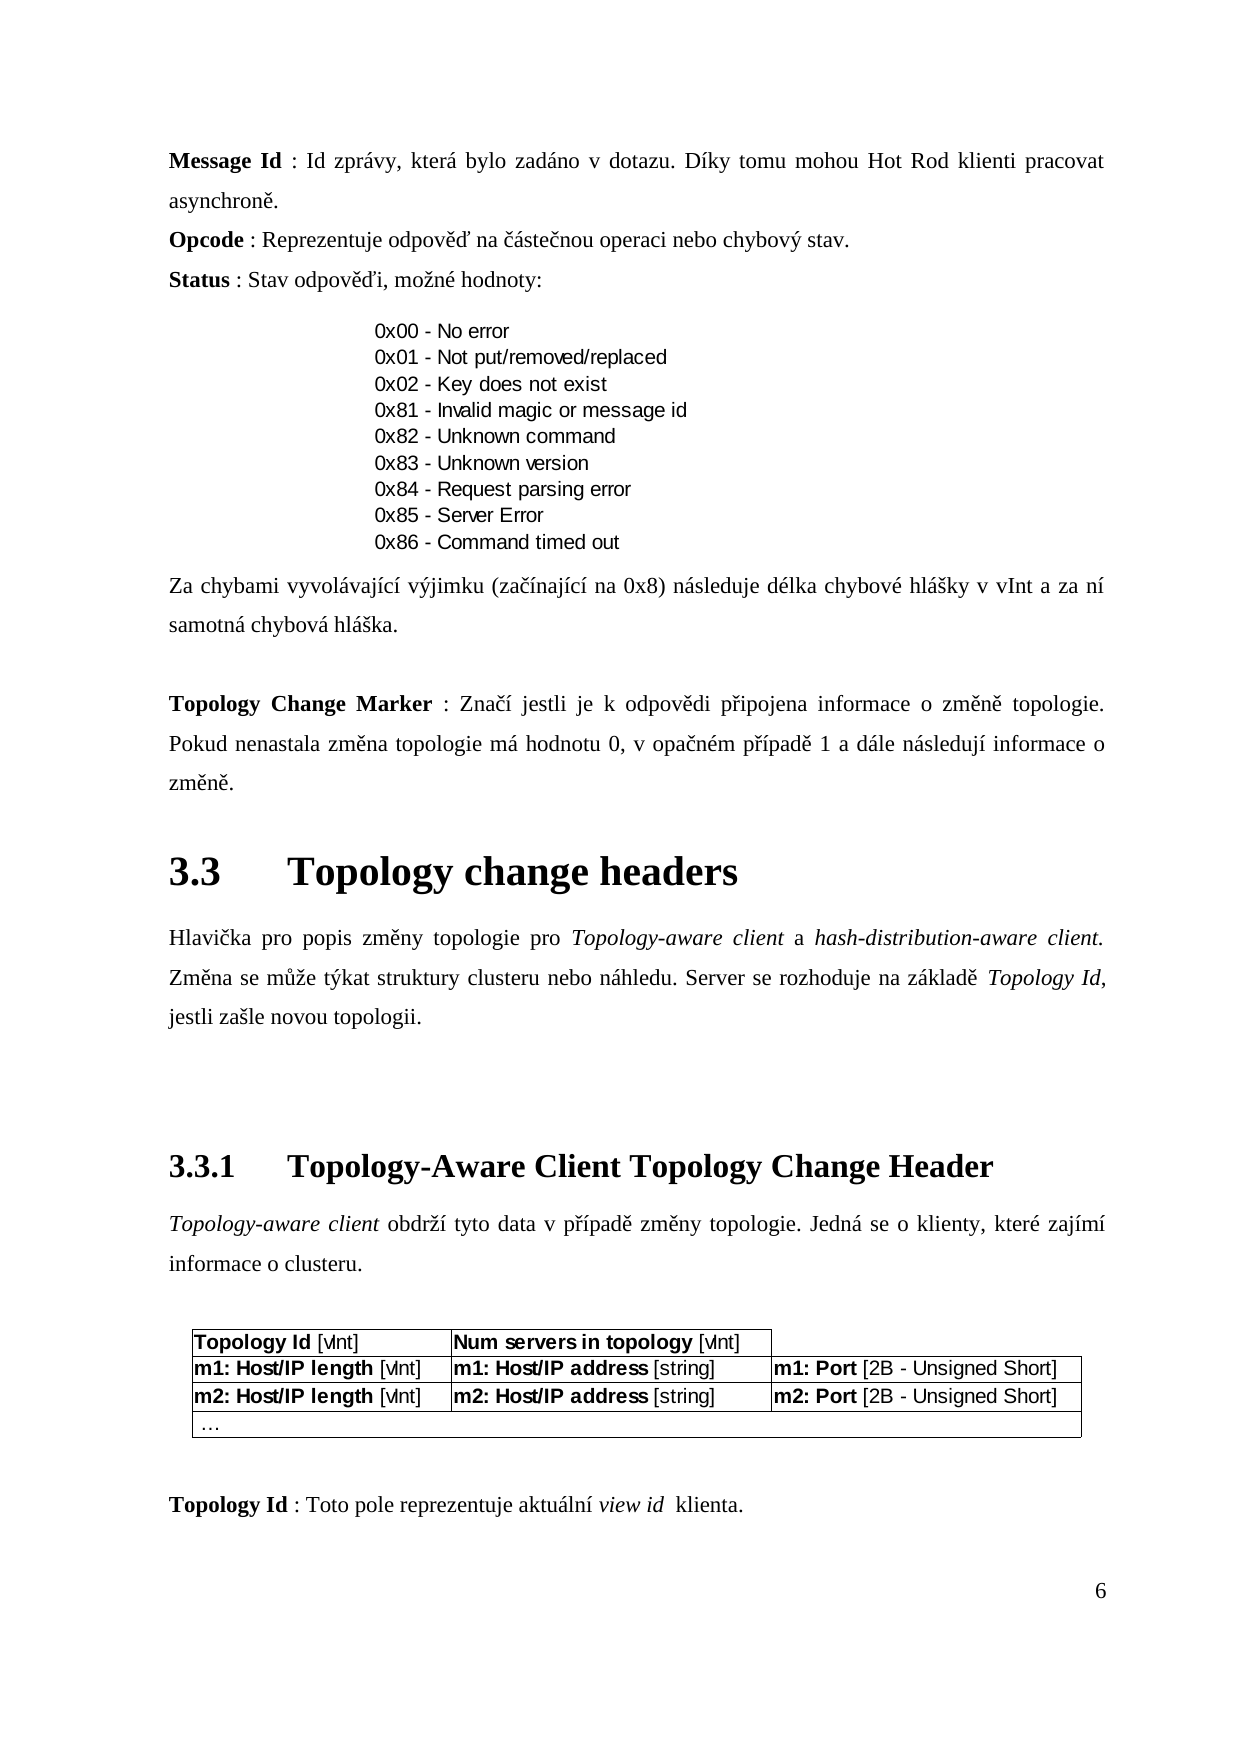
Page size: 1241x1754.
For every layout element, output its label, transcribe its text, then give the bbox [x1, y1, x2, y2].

subtitle Topology change headers [169, 846, 1106, 894]
text Opcode : Reprezentuje odpověď na částečnou operaci nebo chybový stav. [169, 227, 1106, 253]
text Topology Change Marker : Značí jestli je k odpovědi připojena informace o změně topologie. Pokud nenastala změna topologie má hodnotu 0, v opačném případě 1 a dále následují informace o změně. [169, 690, 1106, 795]
text Message Id : Id zprávy, která bylo zadáno v dotazu. Díky tomu mohou Hot Rod klienti pracovat asynchroně. [169, 148, 1106, 213]
text Topology Id : Toto pole reprezentuje aktuální view id klienta. [169, 1491, 1106, 1518]
text Hlavička pro popis změny topologie pro Topology-aware client a hash-distribution-aware client. Změna se může týkat struktury clusteru nebo náhledu. Server se rozhoduje na základě Topology Id, jestli zašle novou topologii. [169, 924, 1106, 1029]
text Za chybami vyvolávající výjimku (začínající na 0x8) následuje délka chybové hlášky v vInt a za ní samotná chybová hláška. [169, 306, 1106, 637]
text Status : Stav odpověďi, možné hodnoty: [169, 266, 1106, 292]
subtitle Topology-Aware Client Topology Change Header [169, 1147, 1106, 1185]
text Topology-aware client obdrží tyto data v případě změny topologie. Jedná se o klienty, které zajímí informace o clusteru. [169, 1210, 1106, 1276]
